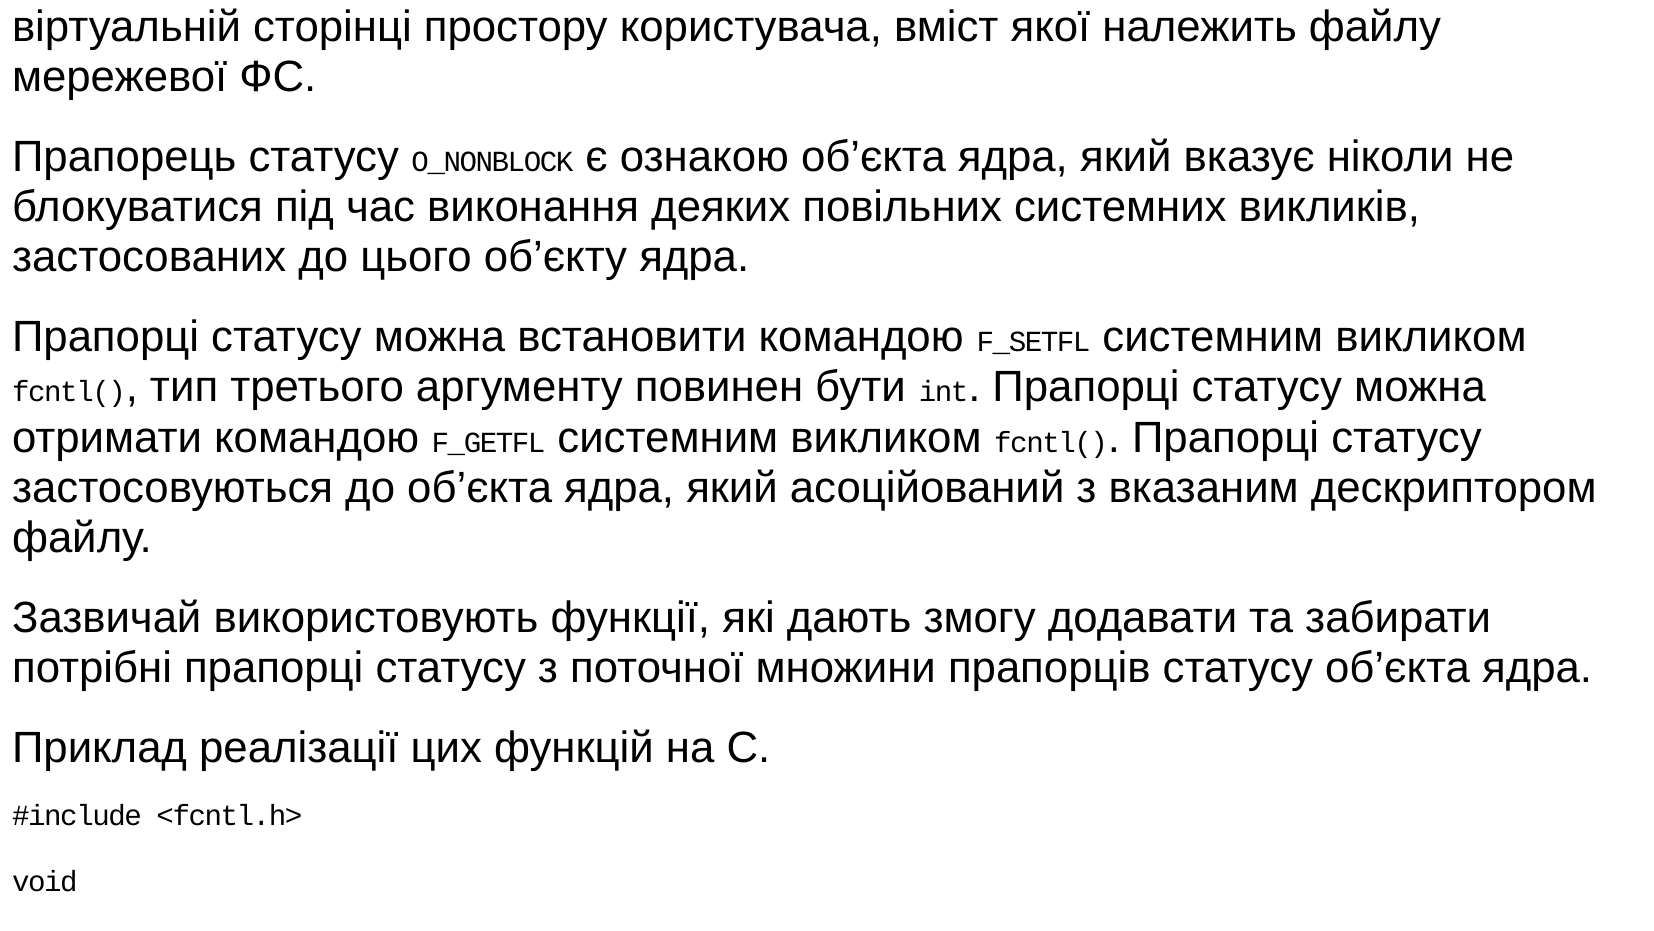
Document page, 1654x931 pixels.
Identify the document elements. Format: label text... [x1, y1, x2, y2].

text Приклад реалізації цих функцій на C. [12, 722, 1642, 772]
text Зазвичай використовують функції, які дають змогу додавати та забирати потрібні прапорці статусу з поточної множини прапорців статусу об’єкта ядра. [12, 592, 1642, 692]
text віртуальній сторінці простору користувача, вміст якої належить файлу мережевої ФС. [12, 0, 1642, 101]
text void [12, 867, 1642, 901]
text #include <fcntl.h> [12, 801, 1642, 834]
text Прапорець статусу O_NONBLOCK є ознакою об’єкта ядра, який вказує ніколи не блокуватися під час виконання деяких повільних системних викликів, застосованих до цього об’єкту ядра. [12, 130, 1642, 281]
text Прапорці статусу можна встановити командою F_SETFL системним викликом fcntl(), тип третього аргументу повинен бути int. Прапорці статусу можна отримати командою F_GETFL системним викликом fcntl(). Прапорці статусу застосовуються до об’єкта ядра, який асоційований з вказаним дескриптором файлу. [12, 311, 1642, 562]
